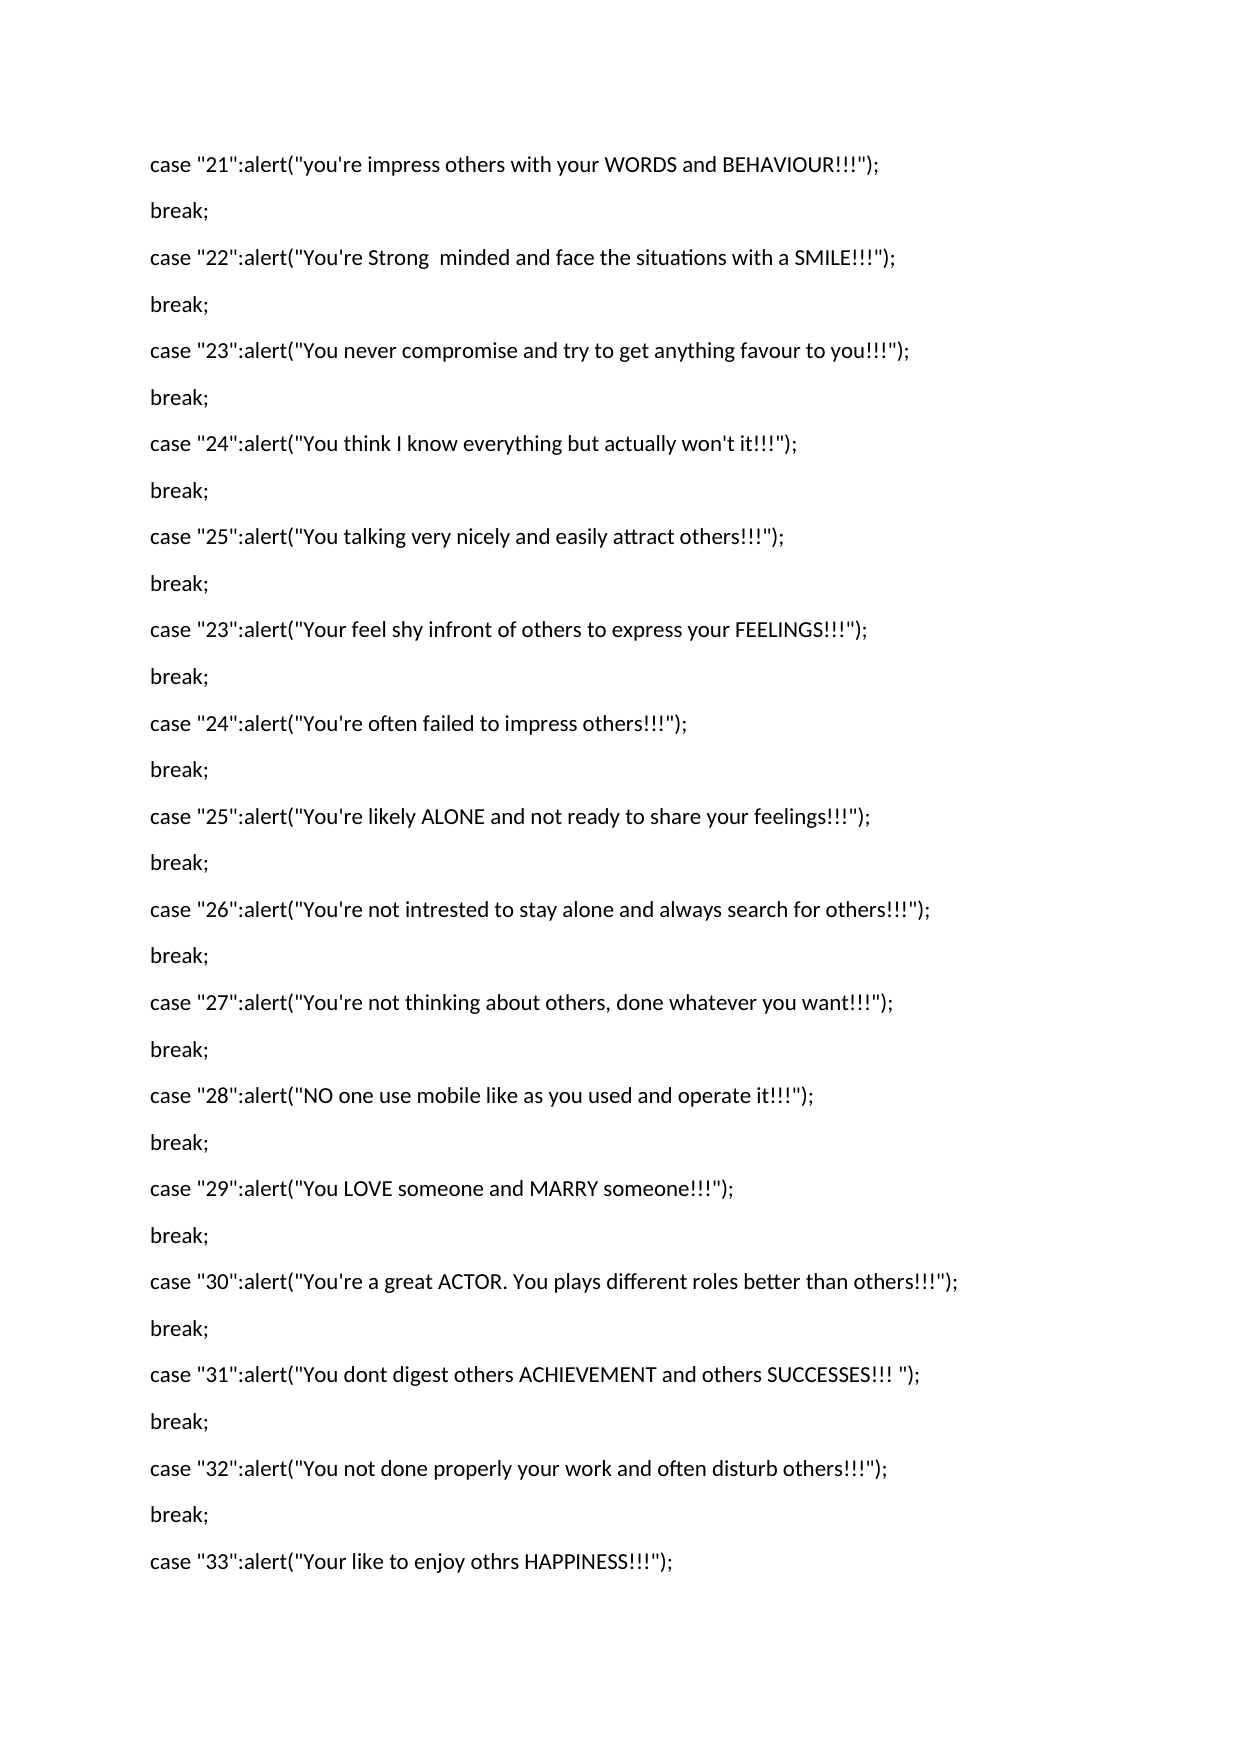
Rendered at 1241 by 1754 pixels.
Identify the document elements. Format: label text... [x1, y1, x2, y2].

text break; [150, 1035, 1090, 1063]
text break; [150, 1221, 1090, 1249]
text case "27":alert("You're not thinking about others, done whatever you want!!!"); [150, 988, 1090, 1016]
text case "31":alert("You dont digest others ACHIEVEMENT and others SUCCESSES!!! "); [150, 1361, 1090, 1389]
text case "21":alert("you're impress others with your WORDS and BEHAVIOUR!!!"); [150, 150, 1090, 178]
text case "24":alert("You're often failed to impress others!!!"); [150, 709, 1090, 737]
text break; [150, 755, 1090, 783]
text case "33":alert("Your like to enjoy othrs HAPPINESS!!!"); [150, 1547, 1090, 1575]
text break; [150, 1314, 1090, 1342]
text break; [150, 848, 1090, 876]
text break; [150, 197, 1090, 224]
text break; [150, 569, 1090, 597]
text case "23":alert("Your feel shy infront of others to express your FEELINGS!!!"); [150, 616, 1090, 644]
text case "24":alert("You think I know everything but actually won't it!!!"); [150, 429, 1090, 457]
text case "28":alert("NO one use mobile like as you used and operate it!!!"); [150, 1081, 1090, 1109]
text case "23":alert("You never compromise and try to get anything favour to you!!!"); [150, 336, 1090, 364]
text break; [150, 1407, 1090, 1435]
text break; [150, 1128, 1090, 1156]
text case "25":alert("You talking very nicely and easily attract others!!!"); [150, 522, 1090, 551]
text case "30":alert("You're a great ACTOR. You plays different roles better than others!!!"); [150, 1267, 1090, 1296]
text break; [150, 476, 1090, 504]
text break; [150, 383, 1090, 411]
text break; [150, 290, 1090, 318]
text case "26":alert("You're not intrested to stay alone and always search for others!!!"); [150, 895, 1090, 923]
text case "32":alert("You not done properly your work and often disturb others!!!"); [150, 1454, 1090, 1482]
text break; [150, 1500, 1090, 1528]
text case "29":alert("You LOVE someone and MARRY someone!!!"); [150, 1174, 1090, 1202]
text case "25":alert("You're likely ALONE and not ready to share your feelings!!!"); [150, 802, 1090, 830]
text case "22":alert("You're Strong minded and face the situations with a SMILE!!!"); [150, 243, 1090, 271]
text break; [150, 662, 1090, 690]
text break; [150, 942, 1090, 969]
